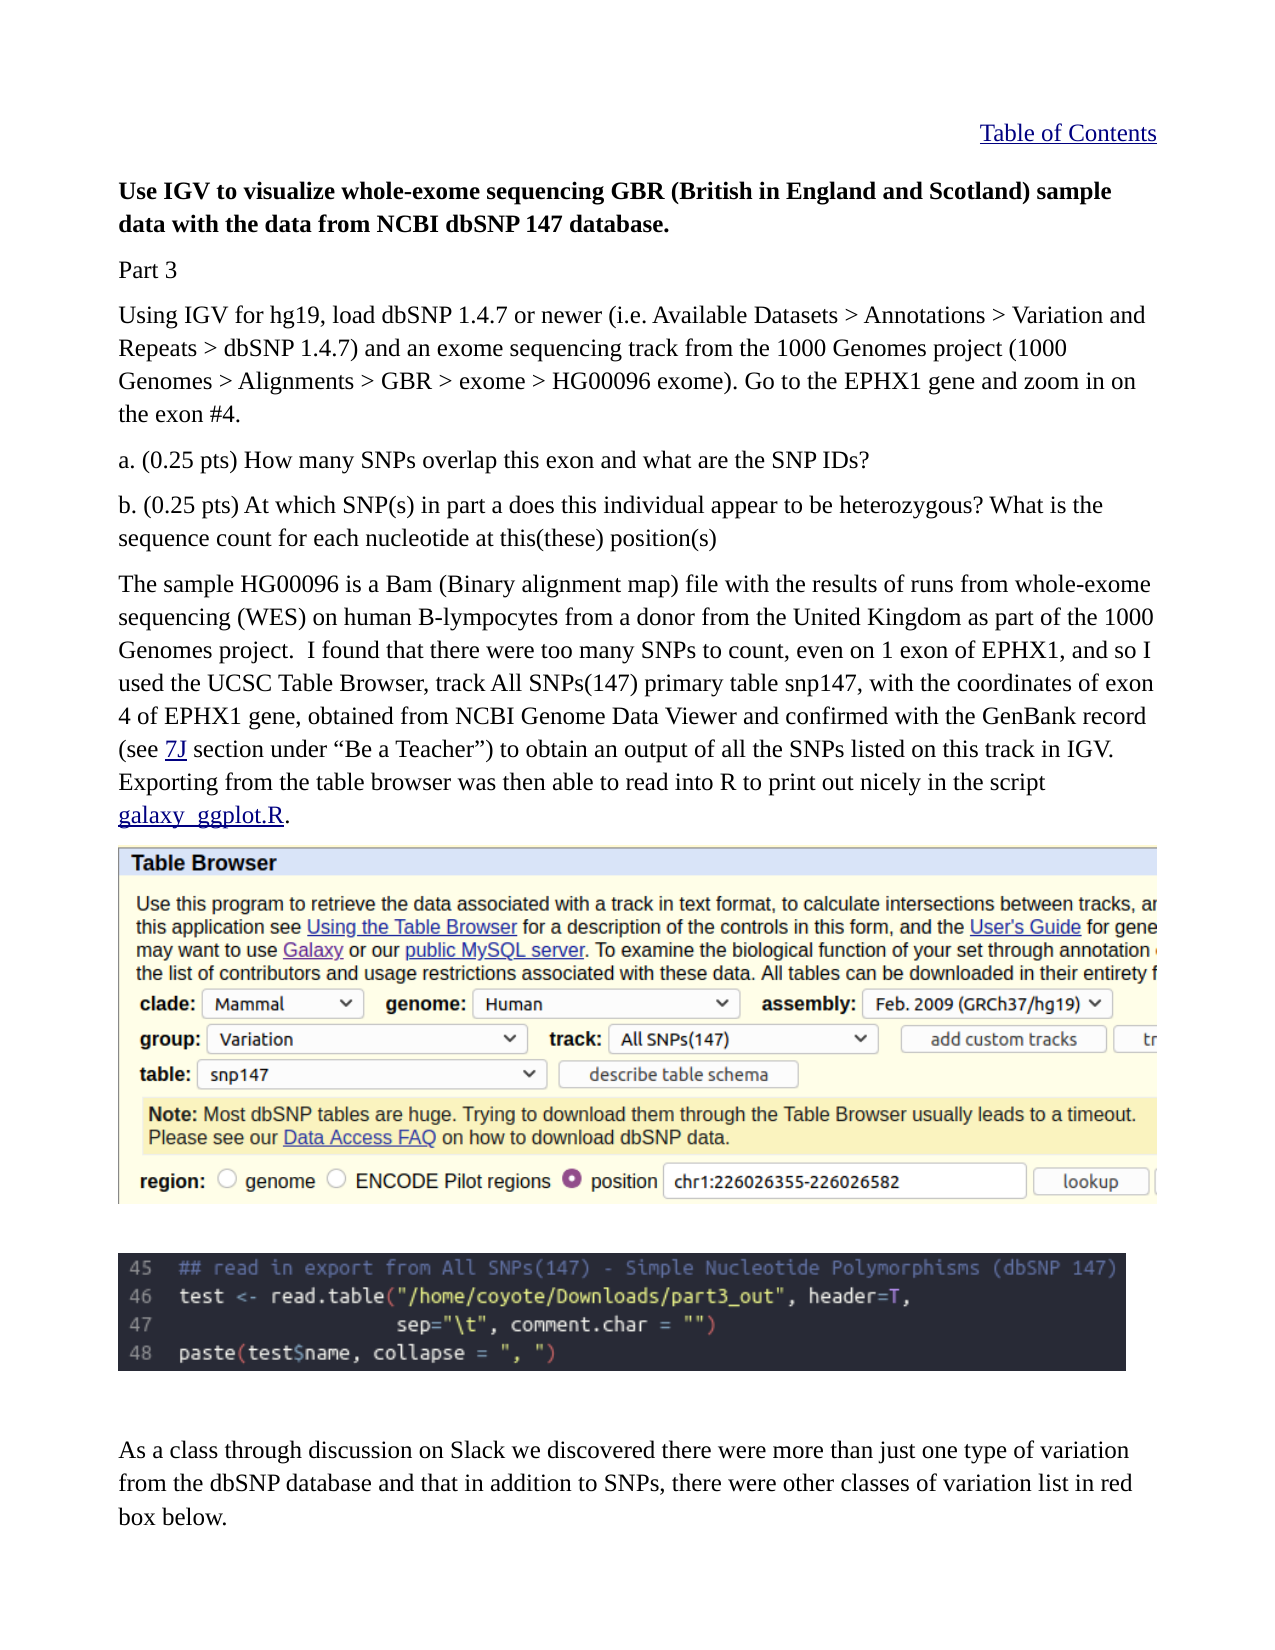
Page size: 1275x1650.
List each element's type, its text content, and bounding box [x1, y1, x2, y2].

text As a class through discussion on Slack we discovered there were more than just one type of variation from the dbSNP database and that in addition to SNPs, there were other classes of variation list in red box below. [118, 1436, 1157, 1530]
text a. (0.25 pts) How many SNPs overlap this exon and what are the SNP IDs? [118, 445, 1157, 474]
text The sample HG00096 is a Bam (Binary alignment map) file with the results of runs from whole-exome sequencing (WES) on human B-lympocytes from a donor from the United Kingdom as part of the 1000 Genomes project. I found that there were too many SNPs to count, even on 1 exon of EPHX1, and so I used the UCSC Table Browser, track All SNPs(147) primary table snp147, with the coordinates of exon 4 of EPHX1 gene, obtained from NCBI Genome Data Viewer and confirmed with the GenBank record (see 7J section under “Be a Teacher”) to obtain an output of all the SNPs listed on this track in IGV. Exporting from the table browser was then able to read into R to print out nicely in the script galaxy_ggplot.R. [118, 569, 1157, 829]
text b. (0.25 pts) At which SNP(s) in part a does this individual appear to be heterozygous? What is the sequence count for each nucleotide at this(these) position(s) [118, 491, 1157, 552]
text Part 3 [118, 255, 1157, 284]
text Using IGV for hg19, load dbSNP 1.4.7 or newer (i.e. Available Datasets > Annotations > Variation and Repeats > dbSNP 1.4.7) and an exome sequencing track from the 1000 Genomes project (1000 Genomes > Alignments > GBR > exome > HG00096 exome). Go to the EPHX1 gene and zoom in on the exon #4. [118, 300, 1157, 428]
picture [118, 1253, 1126, 1371]
picture [118, 845, 1157, 1204]
text Use IGV to visualize whole-exome sequencing GBR (British in England and Scotland) sample data with the data from NCBI dbSNP 147 database. [118, 176, 1157, 238]
